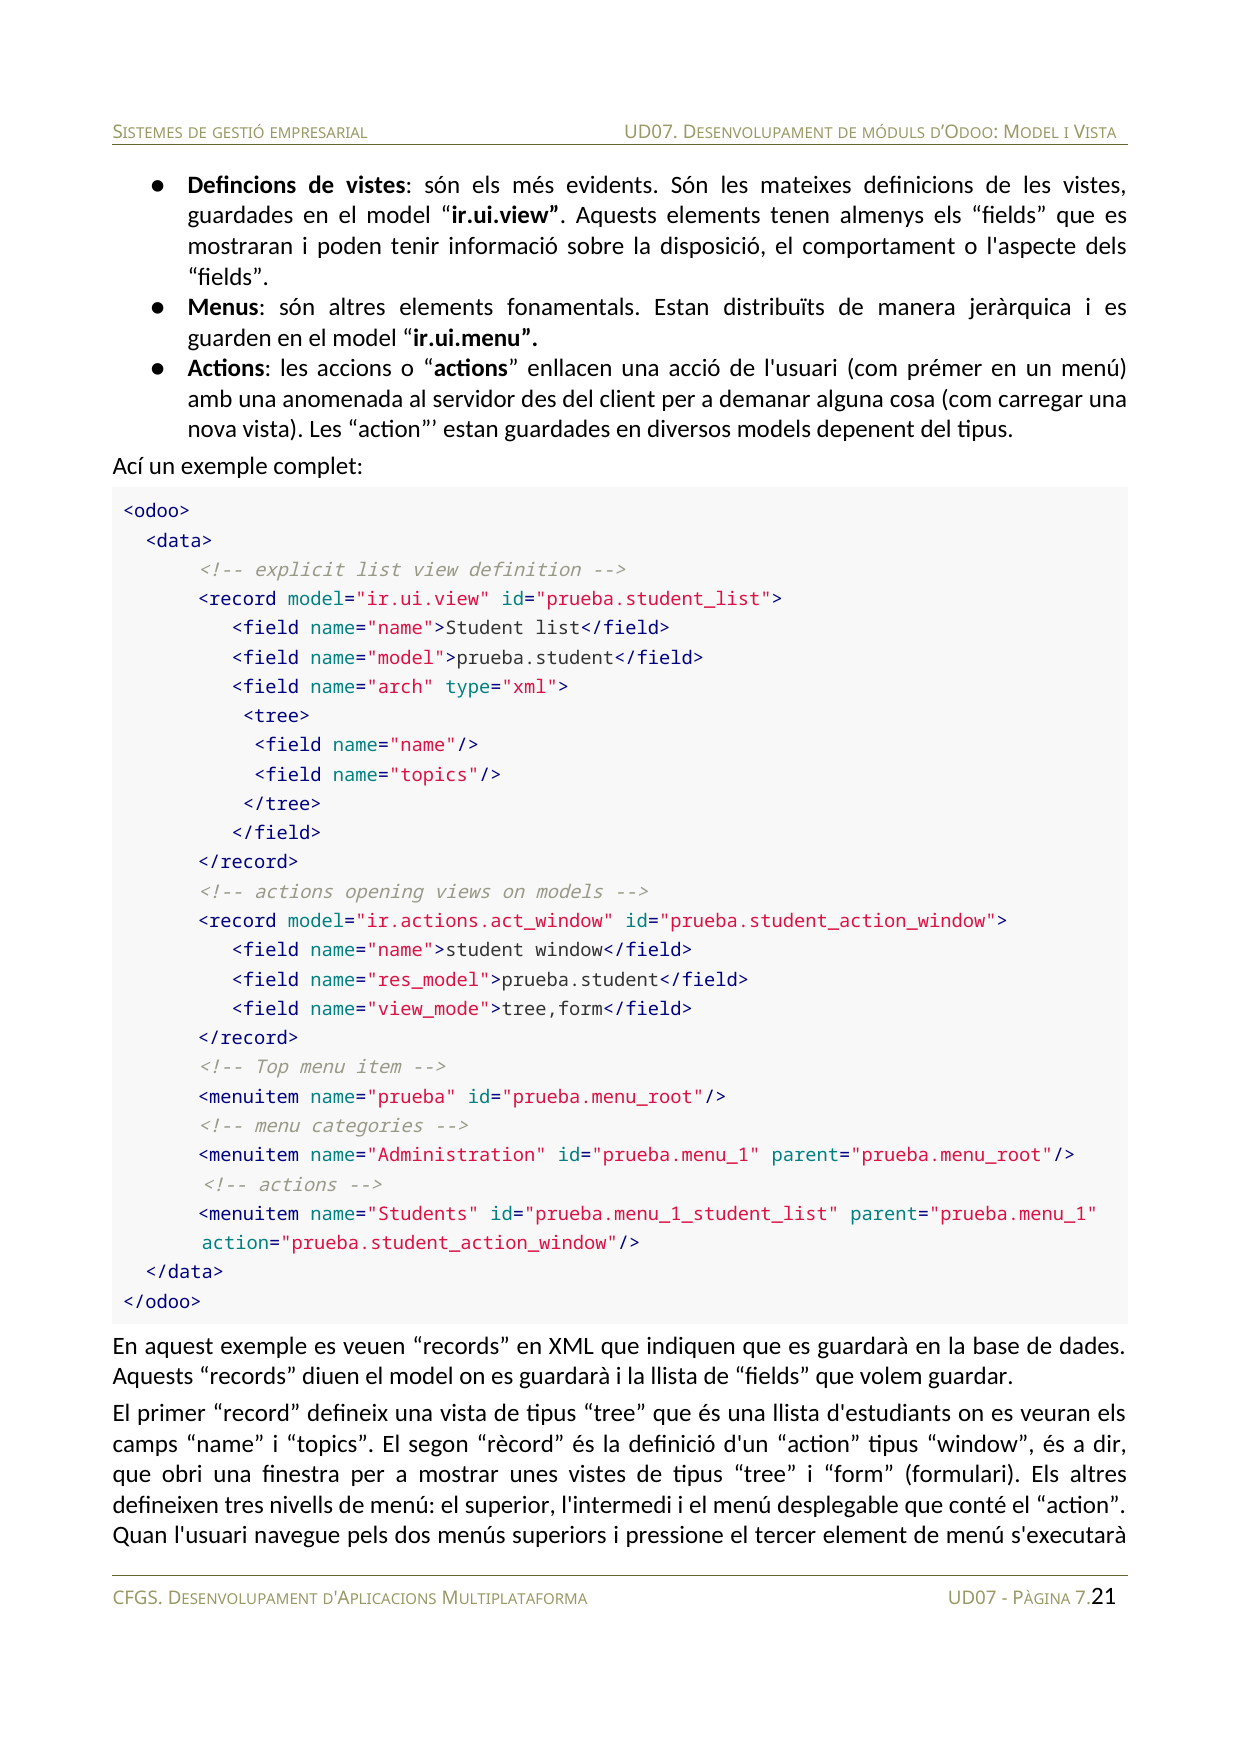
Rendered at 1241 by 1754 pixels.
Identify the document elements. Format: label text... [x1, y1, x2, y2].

text El primer “record” defineix una vista de tipus “tree” que és una llista d'estudiants on es veuran els camps “name” i “topics”. El segon “rècord” és la definició d'un “action” tipus “window”, és a dir, que obri una finestra per a mostrar unes vistes de tipus “tree” i “form” (formulari). Els altres defineixen tres nivells de menú: el superior, l'intermedi i el menú desplegable que conté el “action”. Quan l'usuari navegue pels dos menús superiors i pressione el tercer element de menú s'executarà [112, 1397, 1128, 1550]
text Ací un exemple complet: [112, 450, 1128, 481]
table_header <odoo> <data> <!-- explicit list view definition --> <record model="ir.ui.view" id="prueba.student_list"> <field name="name">Student list</field> <field name="model">prueba.student</field> <field name="arch" type="xml"> <tree> <field name="name"/> <field name="topics"/> </tree> </field> </record> <!-- actions opening views on models --> <record model="ir.actions.act_window" id="prueba.student_action_window"> <field name="name">student window</field> <field name="res_model">prueba.student</field> <field name="view_mode">tree,form</field> </record> <!-- Top menu item --> <menuitem name="prueba" id="prueba.menu_root"/> <!-- menu categories --> <menuitem name="Administration" id="prueba.menu_1" parent="prueba.menu_root"/> <!-- actions --> <menuitem name="Students" id="prueba.menu_1_student_list" parent="prueba.menu_1" action="prueba.student_action_window"/> </data> </odoo> [112, 487, 1128, 1324]
list Actions: les accions o “actions” enllacen una acció de l'usuari (com prémer en un menú) amb una anomenada al servidor des del client per a demanar alguna cosa (com carregar una nova vista). Les “action”’ estan guardades en diversos models depenent del tipus. [150, 352, 1128, 444]
list Menus: són altres elements fonamentals. Estan distribuïts de manera jeràrquica i es guarden en el model “ir.ui.menu”. [150, 291, 1128, 352]
text En aquest exemple es veuen “records” en XML que indiquen que es guardarà en la base de dades. Aquests “records” diuen el model on es guardarà i la llista de “fields” que volem guardar. [112, 1330, 1128, 1391]
list Defincions de vistes: són els més evidents. Són les mateixes definicions de les vistes, guardades en el model “ir.ui.view”. Aquests elements tenen almenys els “fields” que es mostraran i poden tenir informació sobre la disposició, el comportament o l'aspecte dels “fields”. [150, 169, 1128, 291]
